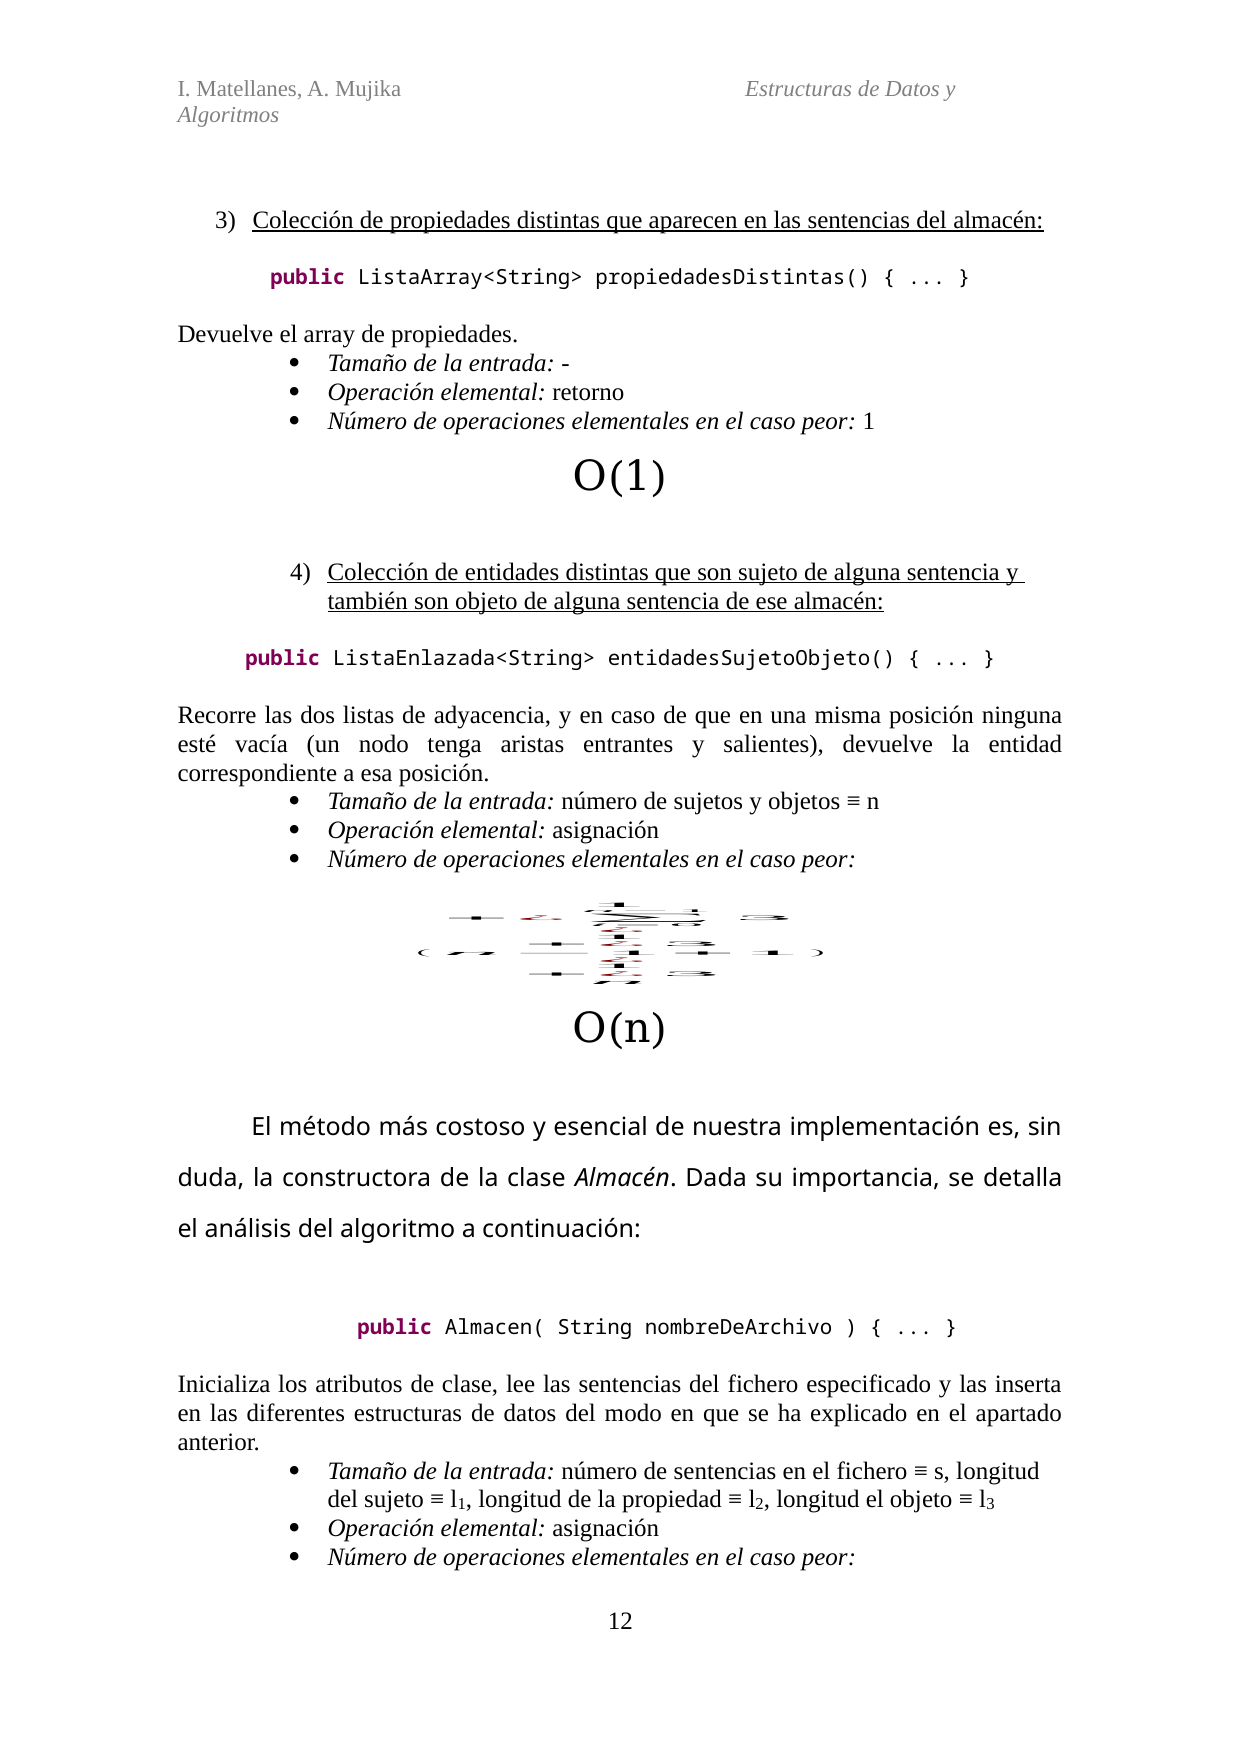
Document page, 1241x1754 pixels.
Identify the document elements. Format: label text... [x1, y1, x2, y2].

list Tamaño de la entrada: - [290, 348, 1063, 377]
list Operación elemental: asignación [290, 1513, 1063, 1542]
list Operación elemental: retorno [290, 377, 1063, 406]
list Colección de entidades distintas que son sujeto de alguna sentencia y también son objeto de alguna sentencia de ese almacén: [290, 557, 1063, 614]
text Recorre las dos listas de adyacencia, y en caso de que en una misma posición ninguna esté vacía (un nodo tenga aristas entrantes y salientes), devuelve la entidad correspondiente a esa posición. [177, 700, 1063, 786]
text O(1) [177, 449, 1063, 499]
text public ListaEnlazada<String> entidadesSujetoObjeto() { ... } [177, 643, 1063, 671]
list Número de operaciones elementales en el caso peor: [290, 844, 1063, 873]
list Tamaño de la entrada: número de sujetos y objetos ≡ n [290, 786, 1063, 815]
text O(n) [177, 1001, 1063, 1051]
text public Almacen( String nombreDeArchivo ) { ... } [177, 1312, 1063, 1341]
text Inicializa los atributos de clase, lee las sentencias del fichero especificado y las inserta en las diferentes estructuras de datos del modo en que se ha explicado en el apartado anterior. [177, 1369, 1063, 1456]
text Devuelve el array de propiedades. [177, 319, 1063, 348]
list Número de operaciones elementales en el caso peor: 1 [290, 406, 1063, 434]
list Operación elemental: asignación [290, 815, 1063, 844]
list Colección de propiedades distintas que aparecen en las sentencias del almacén: [215, 205, 1063, 234]
list Tamaño de la entrada: número de sentencias en el fichero ≡ s, longitud del sujeto ≡ l1, longitud de la propiedad ≡ l2, longitud el objeto ≡ l3 [290, 1456, 1063, 1513]
text public ListaArray<String> propiedadesDistintas() { ... } [177, 262, 1063, 291]
list Número de operaciones elementales en el caso peor: [290, 1542, 1063, 1571]
text El método más costoso y esencial de nuestra implementación es, sin duda, la constructora de la clase Almacén. Dada su importancia, se detalla el análisis del algoritmo a continuación: [177, 1108, 1063, 1244]
